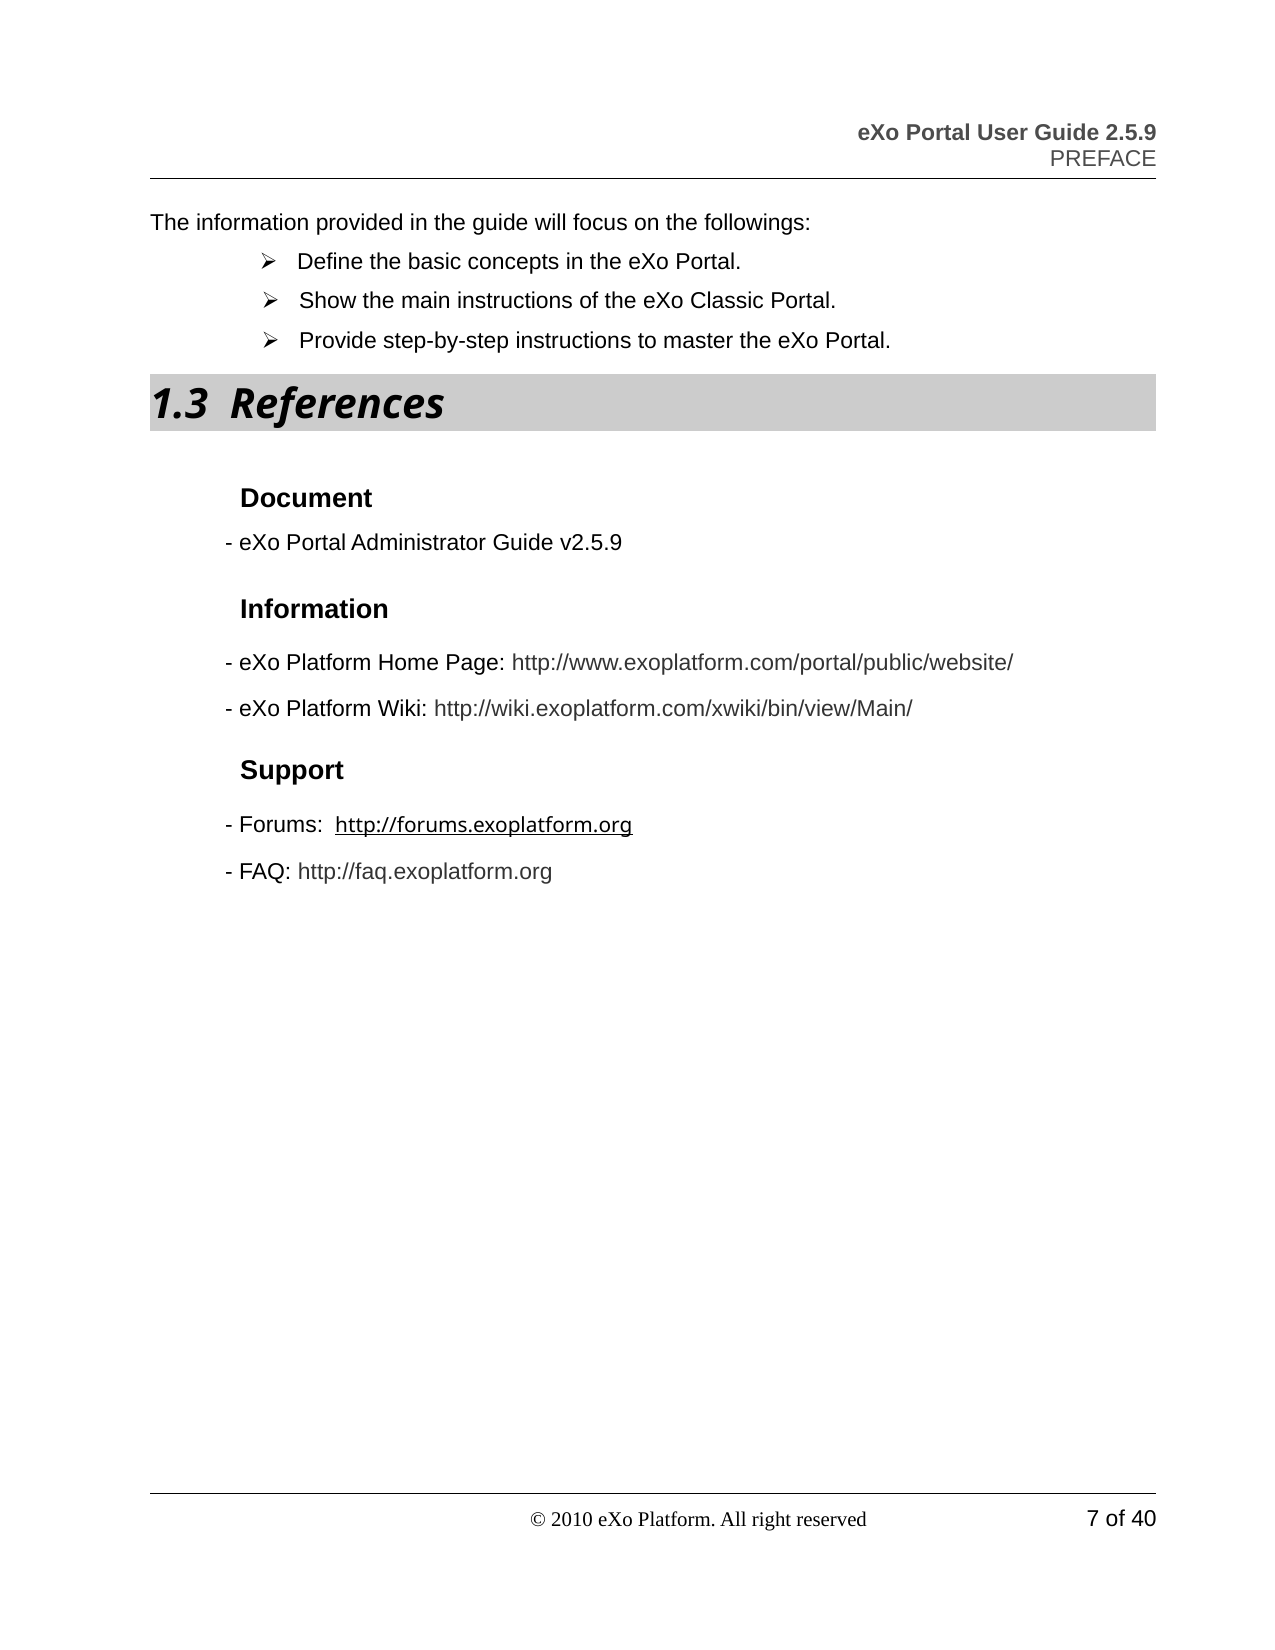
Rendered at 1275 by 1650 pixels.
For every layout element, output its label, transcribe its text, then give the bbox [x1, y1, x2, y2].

list Provide step-by-step instructions to master the eXo Portal. [261, 327, 1156, 353]
subtitle References [150, 374, 1156, 431]
subtitle Information [150, 593, 1156, 625]
list Show the main instructions of the eXo Classic Portal. [261, 287, 1156, 314]
subtitle Support [150, 754, 1156, 785]
list - eXo Platform Wiki: http://wiki.exoplatform.com/xwiki/bin/view/Main/ [187, 695, 1156, 721]
list - eXo Portal Administrator Guide v2.5.9 [187, 529, 1156, 555]
text The information provided in the guide will focus on the followings: [150, 208, 1156, 235]
list - FAQ: http://faq.exoplatform.org [187, 858, 1156, 884]
list - eXo Platform Home Page: http://www.exoplatform.com/portal/public/website/ [187, 649, 1156, 676]
list Define the basic concepts in the eXo Portal. [259, 248, 1156, 274]
list - Forums: http://forums.exoplatform.org [187, 810, 1156, 838]
list Document [187, 482, 1156, 513]
